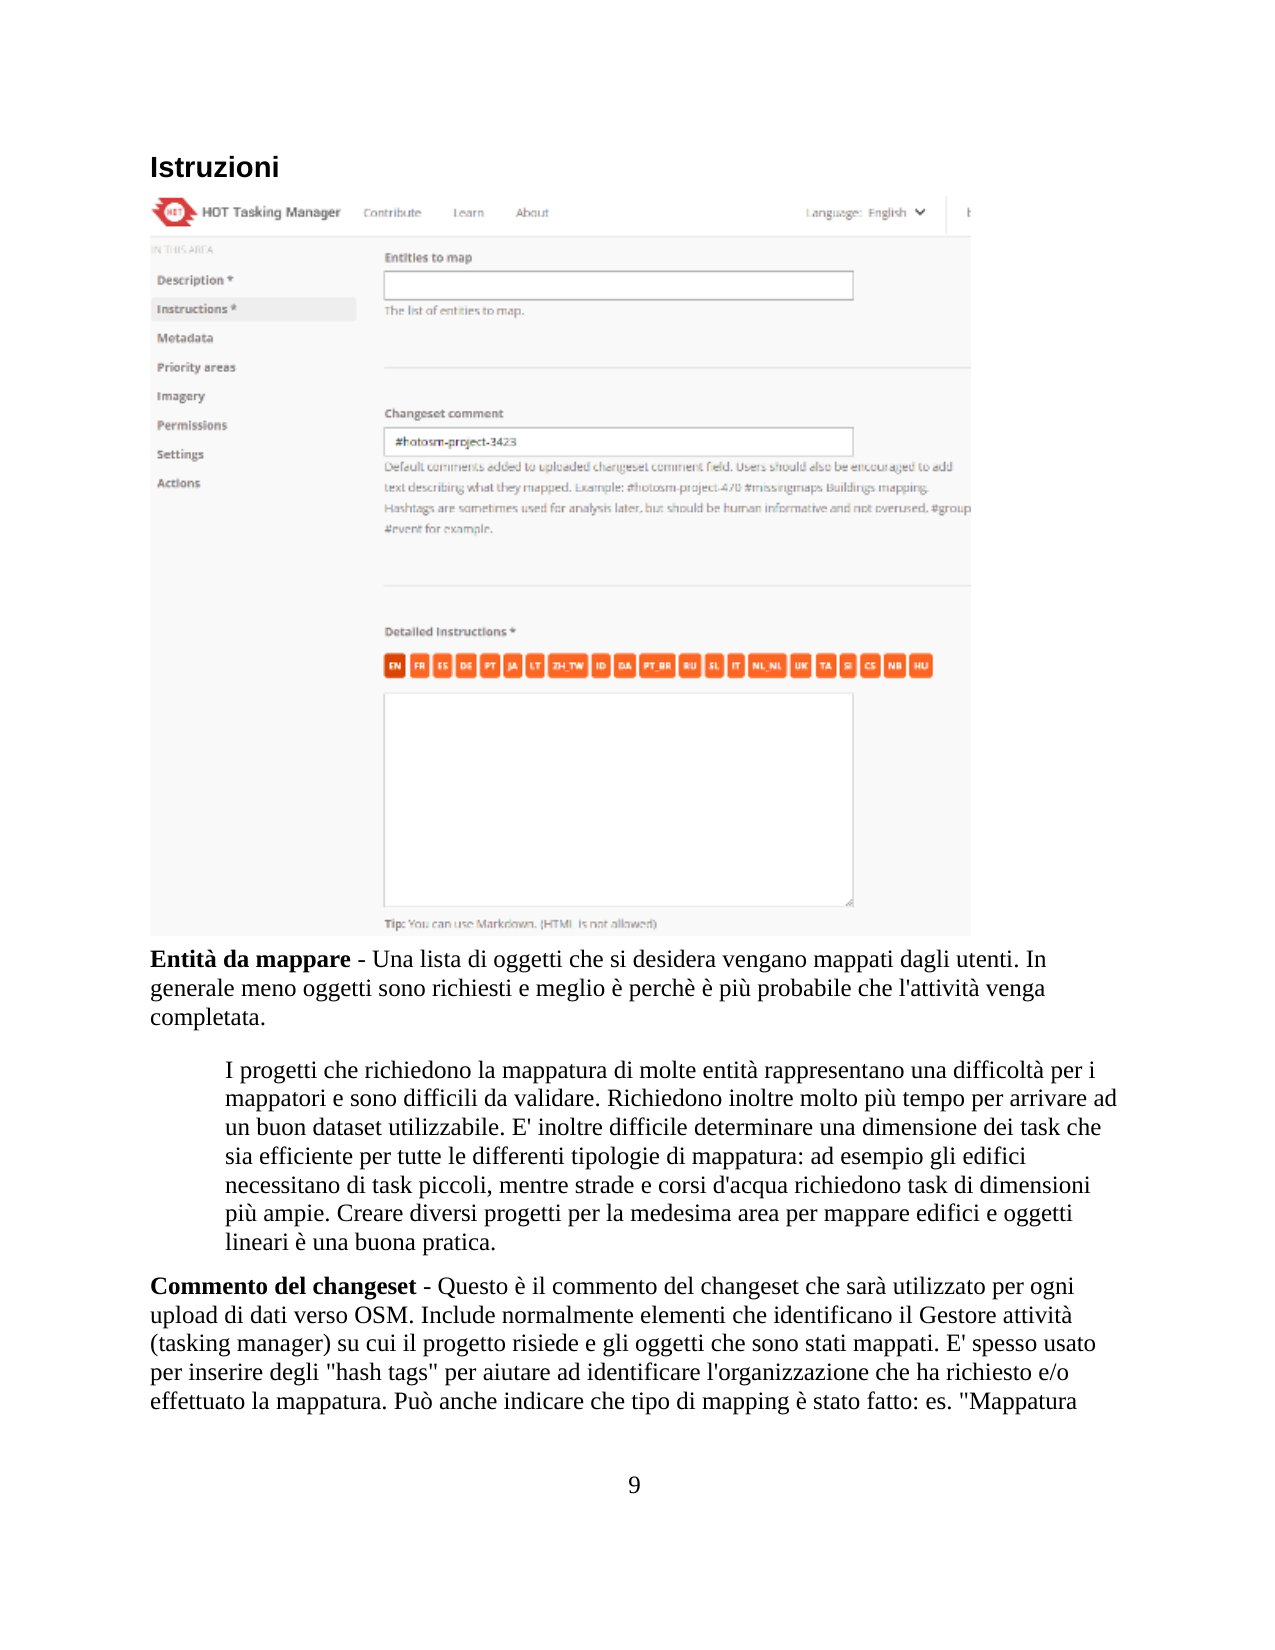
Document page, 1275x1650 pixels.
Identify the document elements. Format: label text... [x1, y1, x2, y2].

picture [150, 196, 971, 936]
text Commento del changeset - Questo è il commento del changeset che sarà utilizzato per ogni upload di dati verso OSM. Include normalmente elementi che identificano il Gestore attività (tasking manager) su cui il progetto risiede e gli oggetti che sono stati mappati. E' spesso usato per inserire degli "hash tags" per aiutare ad identificare l'organizzazione che ha richiesto e/o effettuato la mappatura. Può anche indicare che tipo di mapping è stato fatto: es. "Mappatura [150, 1271, 1125, 1415]
text I progetti che richiedono la mappatura di molte entità rappresentano una difficoltà per i mappatori e sono difficili da validare. Richiedono inoltre molto più tempo per arrivare ad un buon dataset utilizzabile. E' inoltre difficile determinare una dimensione dei task che sia efficiente per tutte le differenti tipologie di mappatura: ad esempio gli edifici necessitano di task piccoli, mentre strade e corsi d'acqua richiedono task di dimensioni più ampie. Creare diversi progetti per la medesima area per mappare edifici e oggetti lineari è una buona pratica. [225, 1055, 1125, 1256]
subtitle Istruzioni [150, 150, 1125, 183]
text Entità da mappare - Una lista di oggetti che si desidera vengano mappati dagli utenti. In generale meno oggetti sono richiesti e meglio è perchè è più probabile che l'attività venga completata. [150, 944, 1125, 1031]
